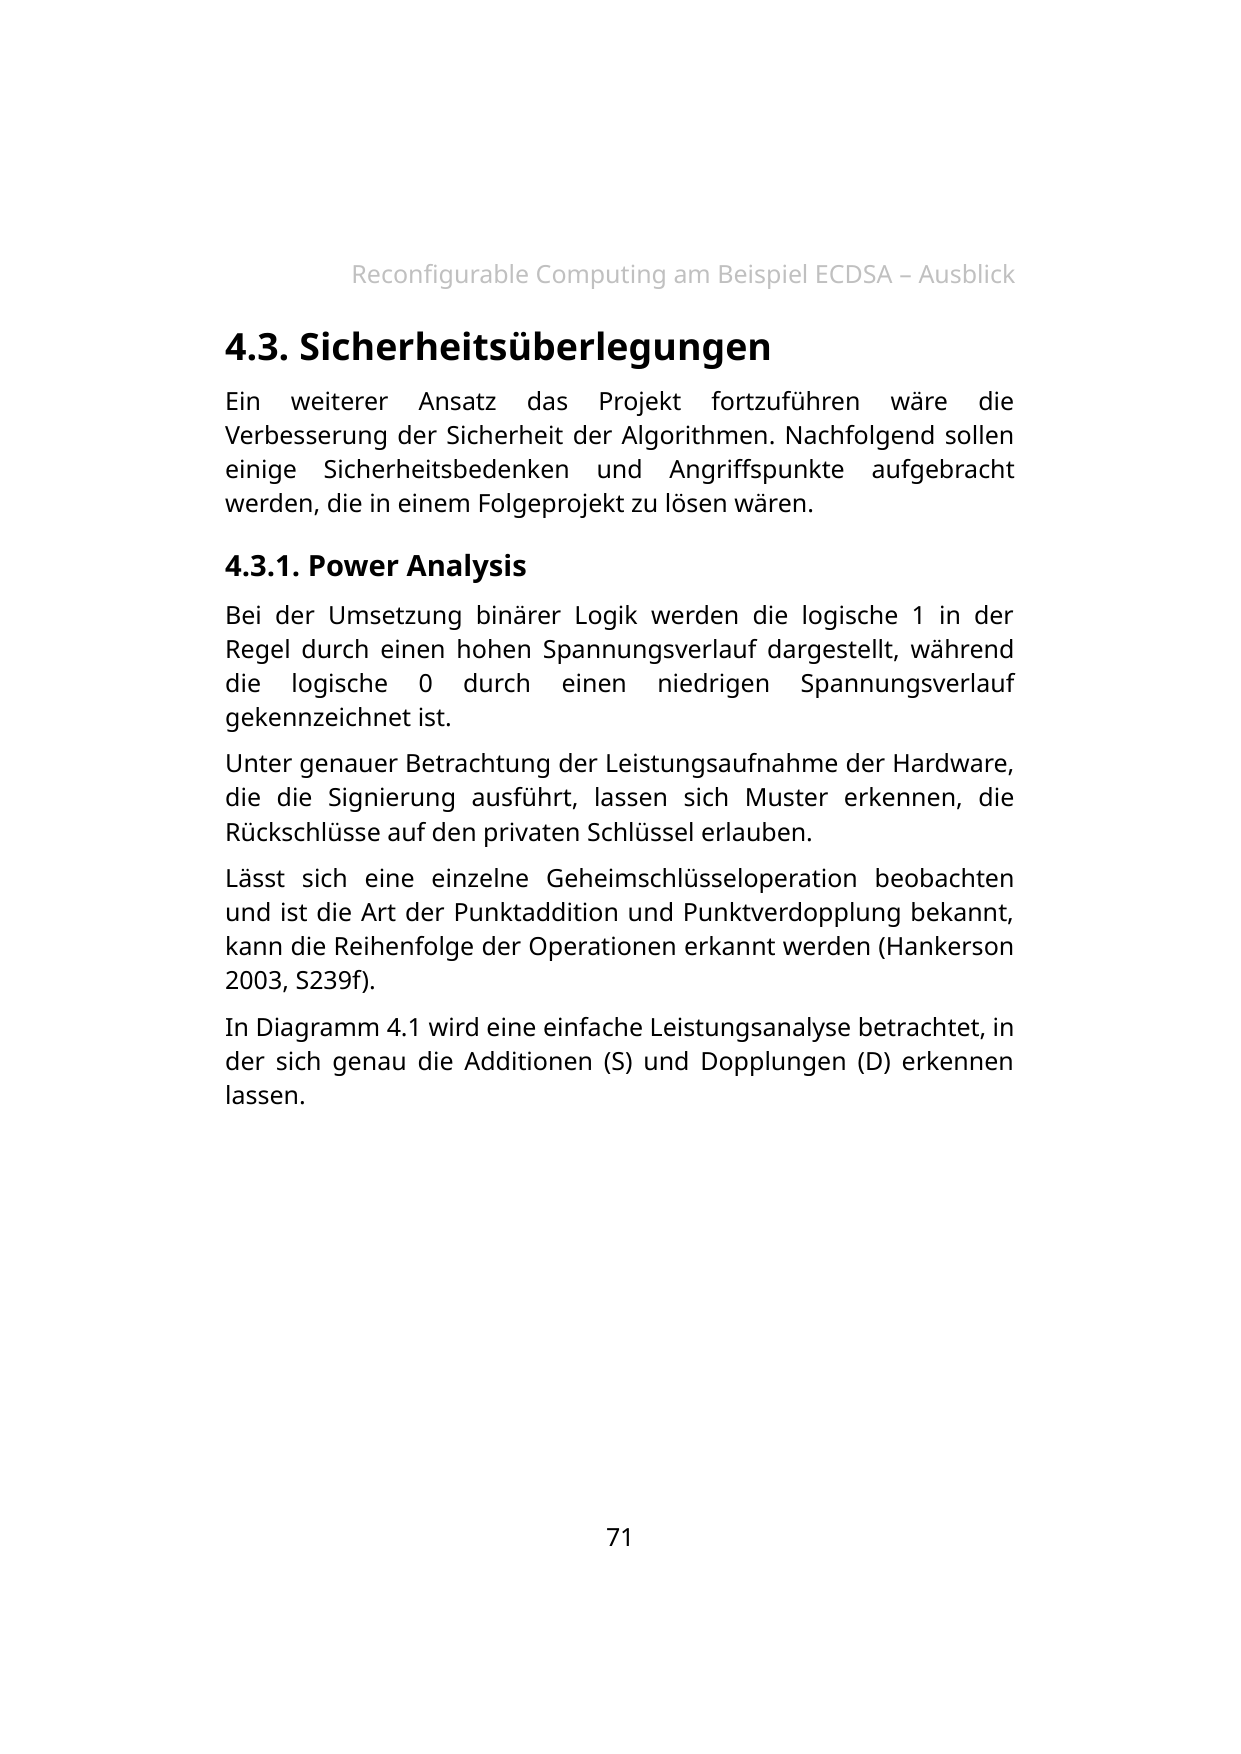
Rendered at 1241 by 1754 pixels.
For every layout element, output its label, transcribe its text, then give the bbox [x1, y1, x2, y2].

subtitle Power Analysis [225, 545, 1015, 585]
text Lässt sich eine einzelne Geheimschlüsseloperation beobachten und ist die Art der Punktaddition und Punktverdopplung bekannt, kann die Reihenfolge der Operationen erkannt werden (Hankerson 2003, S239f). [225, 861, 1015, 997]
text Ein weiterer Ansatz das Projekt fortzuführen wäre die Verbesserung der Sicherheit der Algorithmen. Nachfolgend sollen einige Sicherheitsbedenken und Angriffspunkte aufgebracht werden, die in einem Folgeprojekt zu lösen wären. [225, 384, 1015, 520]
text Bei der Umsetzung binärer Logik werden die logische 1 in der Regel durch einen hohen Spannungsverlauf dargestellt, während die logische 0 durch einen niedrigen Spannungsverlauf gekennzeichnet ist. [225, 597, 1015, 733]
text Unter genauer Betrachtung der Leistungsaufnahme der Hardware, die die Signierung ausführt, lassen sich Muster erkennen, die Rückschlüsse auf den privaten Schlüssel erlauben. [225, 746, 1015, 848]
subtitle Sicherheitsüberlegungen [225, 320, 1015, 371]
text In Diagramm 4.1 wird eine einfache Leistungsanalyse betrachtet, in der sich genau die Additionen (S) und Dopplungen (D) erkennen lassen. [225, 1009, 1015, 1112]
